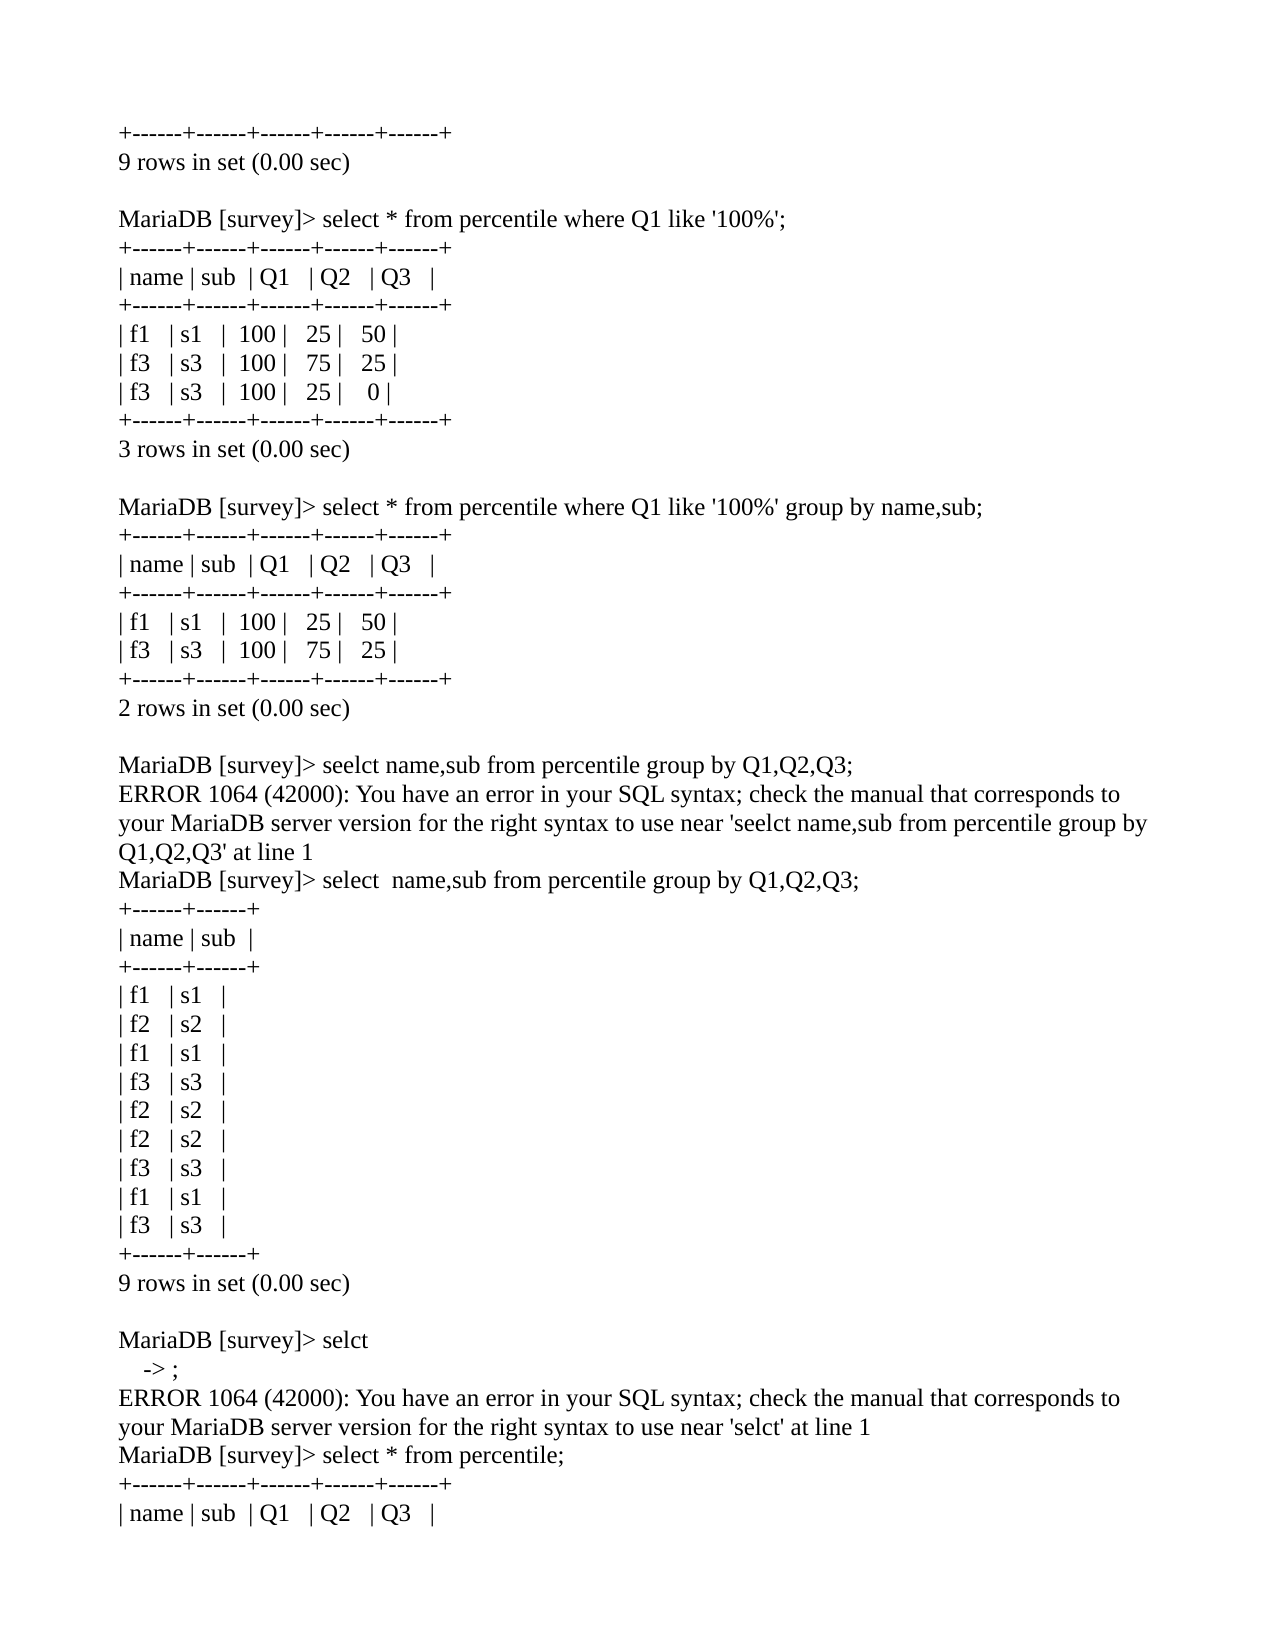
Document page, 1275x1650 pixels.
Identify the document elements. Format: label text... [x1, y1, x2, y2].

text | f2 | s2 | [118, 1124, 1157, 1153]
text | f1 | s1 | 100 | 25 | 50 | [118, 607, 1157, 636]
text | f1 | s1 | [118, 1182, 1157, 1211]
text MariaDB [survey]> seelct name,sub from percentile group by Q1,Q2,Q3; [118, 751, 1157, 779]
text MariaDB [survey]> select * from percentile; [118, 1441, 1157, 1469]
text +------+------+ [118, 894, 1157, 923]
text 9 rows in set (0.00 sec) [118, 147, 1157, 176]
text +------+------+------+------+------+ [118, 233, 1157, 262]
text +------+------+------+------+------+ [118, 664, 1157, 693]
text MariaDB [survey]> select * from percentile where Q1 like '100%' group by name,sub; [118, 492, 1157, 521]
text +------+------+------+------+------+ [118, 1469, 1157, 1498]
text ERROR 1064 (42000): You have an error in your SQL syntax; check the manual that corresponds to your MariaDB server version for the right syntax to use near 'seelct name,sub from percentile group by Q1,Q2,Q3' at line 1 [118, 779, 1157, 866]
text | f3 | s3 | [118, 1153, 1157, 1182]
text +------+------+------+------+------+ [118, 521, 1157, 549]
text MariaDB [survey]> select * from percentile where Q1 like '100%'; [118, 204, 1157, 233]
text 3 rows in set (0.00 sec) [118, 434, 1157, 463]
text | name | sub | Q1 | Q2 | Q3 | [118, 262, 1157, 291]
text | f2 | s2 | [118, 1096, 1157, 1124]
text +------+------+------+------+------+ [118, 578, 1157, 607]
text | f3 | s3 | 100 | 25 | 0 | [118, 377, 1157, 406]
text MariaDB [survey]> select name,sub from percentile group by Q1,Q2,Q3; [118, 866, 1157, 894]
text -> ; [118, 1354, 1157, 1383]
text | f3 | s3 | [118, 1067, 1157, 1096]
text MariaDB [survey]> selct [118, 1326, 1157, 1354]
text | name | sub | Q1 | Q2 | Q3 | [118, 1498, 1157, 1527]
text 9 rows in set (0.00 sec) [118, 1268, 1157, 1297]
text | name | sub | [118, 923, 1157, 952]
text +------+------+------+------+------+ [118, 118, 1157, 147]
text | f1 | s1 | [118, 981, 1157, 1009]
text ERROR 1064 (42000): You have an error in your SQL syntax; check the manual that corresponds to your MariaDB server version for the right syntax to use near 'selct' at line 1 [118, 1383, 1157, 1441]
text | f3 | s3 | 100 | 75 | 25 | [118, 636, 1157, 664]
text | f2 | s2 | [118, 1009, 1157, 1038]
text 2 rows in set (0.00 sec) [118, 693, 1157, 722]
text | f1 | s1 | 100 | 25 | 50 | [118, 319, 1157, 348]
text | name | sub | Q1 | Q2 | Q3 | [118, 549, 1157, 578]
text +------+------+ [118, 1239, 1157, 1268]
text +------+------+------+------+------+ [118, 291, 1157, 319]
text | f3 | s3 | 100 | 75 | 25 | [118, 348, 1157, 377]
text +------+------+ [118, 952, 1157, 981]
text | f1 | s1 | [118, 1038, 1157, 1067]
text +------+------+------+------+------+ [118, 406, 1157, 434]
text | f3 | s3 | [118, 1211, 1157, 1239]
